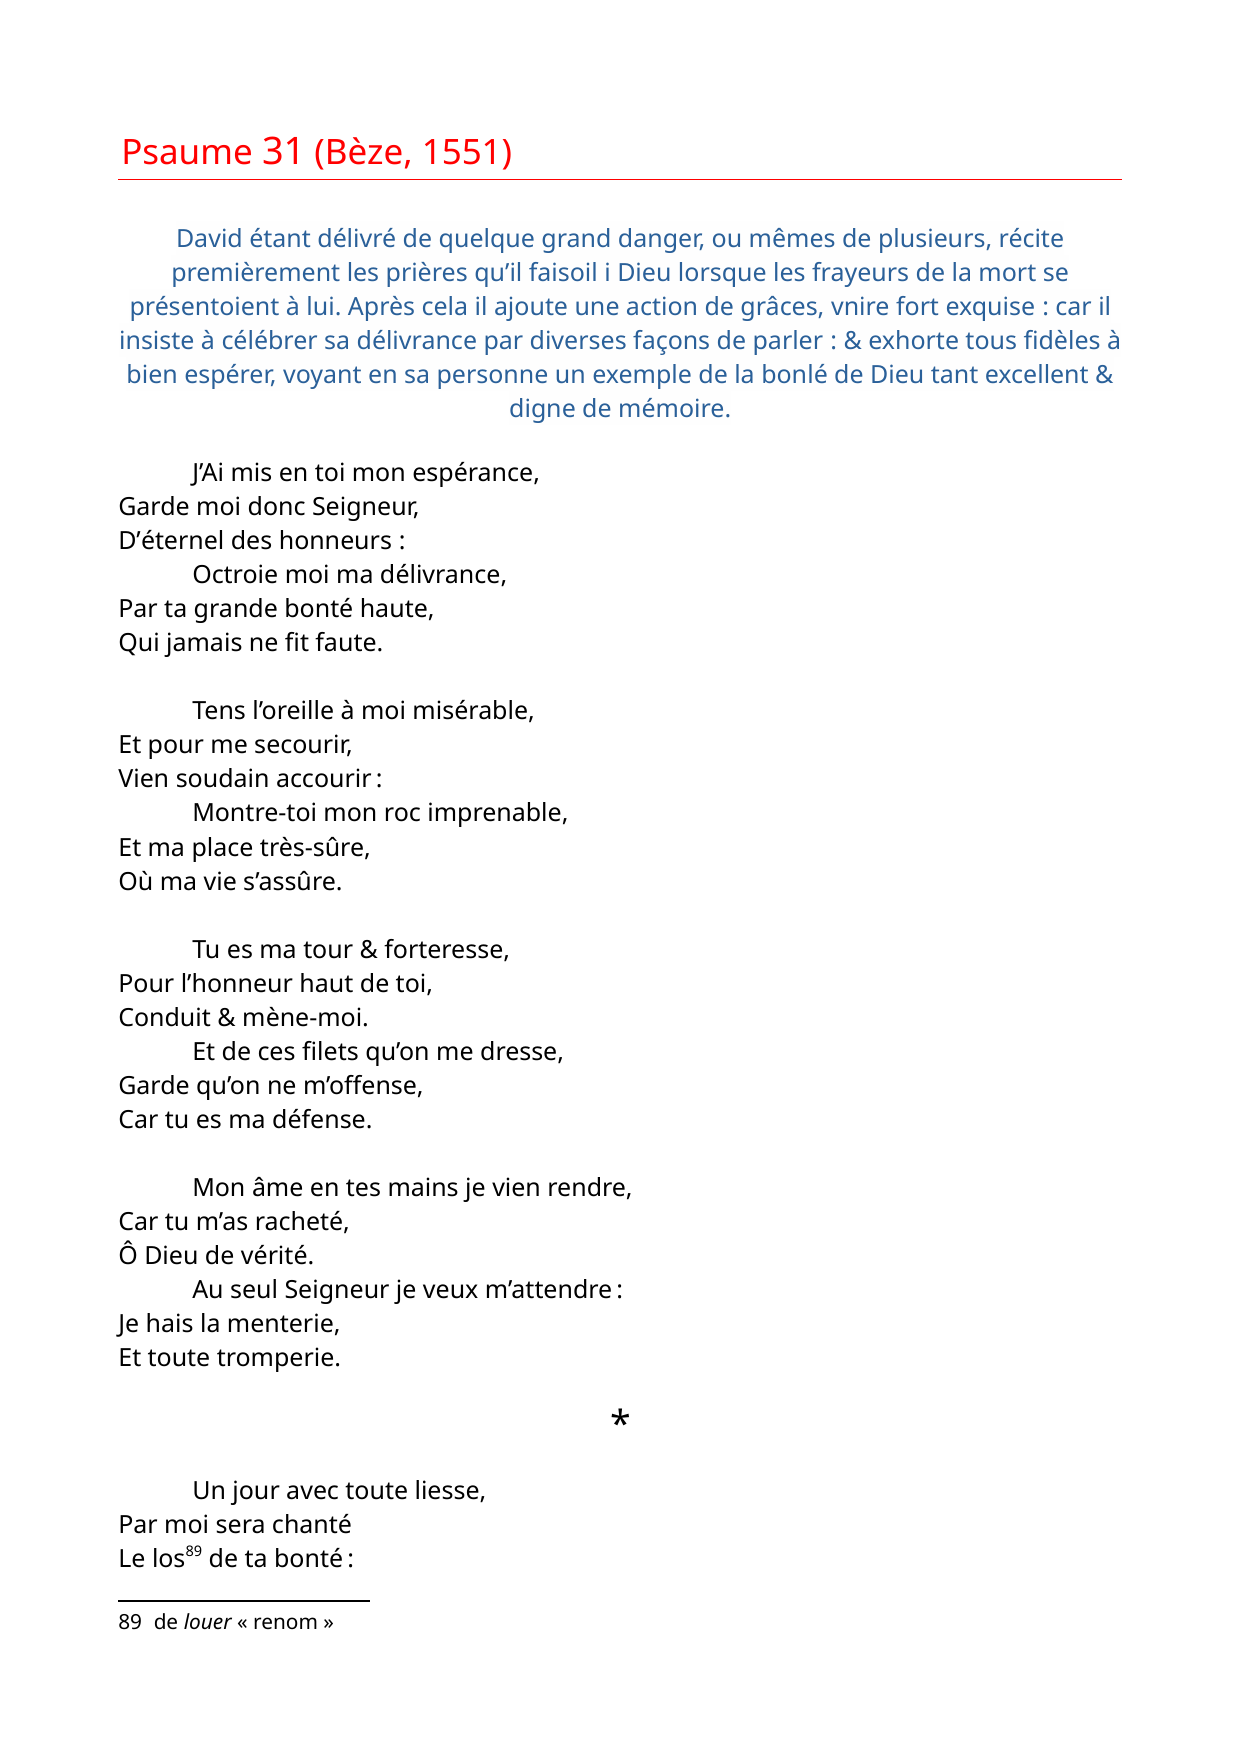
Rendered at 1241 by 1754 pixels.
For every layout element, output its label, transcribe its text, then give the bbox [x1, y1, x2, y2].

text Qui jamais ne fit faute. [118, 625, 1122, 659]
text Ô Dieu de vérité. [118, 1238, 1122, 1272]
text Par moi sera chanté [118, 1507, 1122, 1541]
text Le los de ta bonté : [118, 1541, 1122, 1575]
text Montre-toi mon roc imprenable, [118, 795, 1122, 829]
text Pour l’honneur haut de toi, [118, 965, 1122, 999]
text Conduit & mène-moi. [118, 999, 1122, 1033]
text Mon âme en tes mains je vien rendre, [118, 1170, 1122, 1204]
subtitle Psaume 31 (Bèze, 1551) [118, 121, 1122, 179]
text Garde moi donc Seigneur, [118, 488, 1122, 523]
text Tu es ma tour & forteresse, [118, 931, 1122, 965]
text Et ma place très-sûre, [118, 829, 1122, 863]
text J’Ai mis en toi mon espérance, [118, 454, 1122, 488]
text Au seul Seigneur je veux m’attendre : [118, 1272, 1122, 1306]
text Et toute tromperie. [118, 1340, 1122, 1374]
text Vien soudain accourir : [118, 761, 1122, 795]
text D’éternel des honneurs : [118, 523, 1122, 557]
text David étant délivré de quelque grand danger, ou mêmes de plusieurs, récite premièrement les prières qu’il faisoil i Dieu lorsque les frayeurs de la mort se présentoient à lui. Après cela il ajoute une action de grâces, vnire fort exquise : car il insiste à célébrer sa délivrance par diverses façons de parler : & exhorte tous fidèles à bien espérer, voyant en sa personne un exemple de la bonlé de Dieu tant excellent & digne de mémoire. [118, 221, 1122, 425]
text Car tu m’as racheté, [118, 1204, 1122, 1238]
text * [118, 1398, 1122, 1449]
text Garde qu’on ne m’offense, [118, 1068, 1122, 1102]
text Où ma vie s’assûre. [118, 863, 1122, 897]
text Octroie moi ma délivrance, [118, 557, 1122, 591]
text Et pour me secourir, [118, 727, 1122, 761]
text Car tu es ma défense. [118, 1102, 1122, 1136]
text Tens l’oreille à moi misérable, [118, 693, 1122, 727]
text Et de ces filets qu’on me dresse, [118, 1033, 1122, 1068]
text Je hais la menterie, [118, 1306, 1122, 1340]
text de louer « renom » [118, 1607, 1122, 1636]
text Par ta grande bonté haute, [118, 591, 1122, 625]
text Un jour avec toute liesse, [118, 1472, 1122, 1507]
